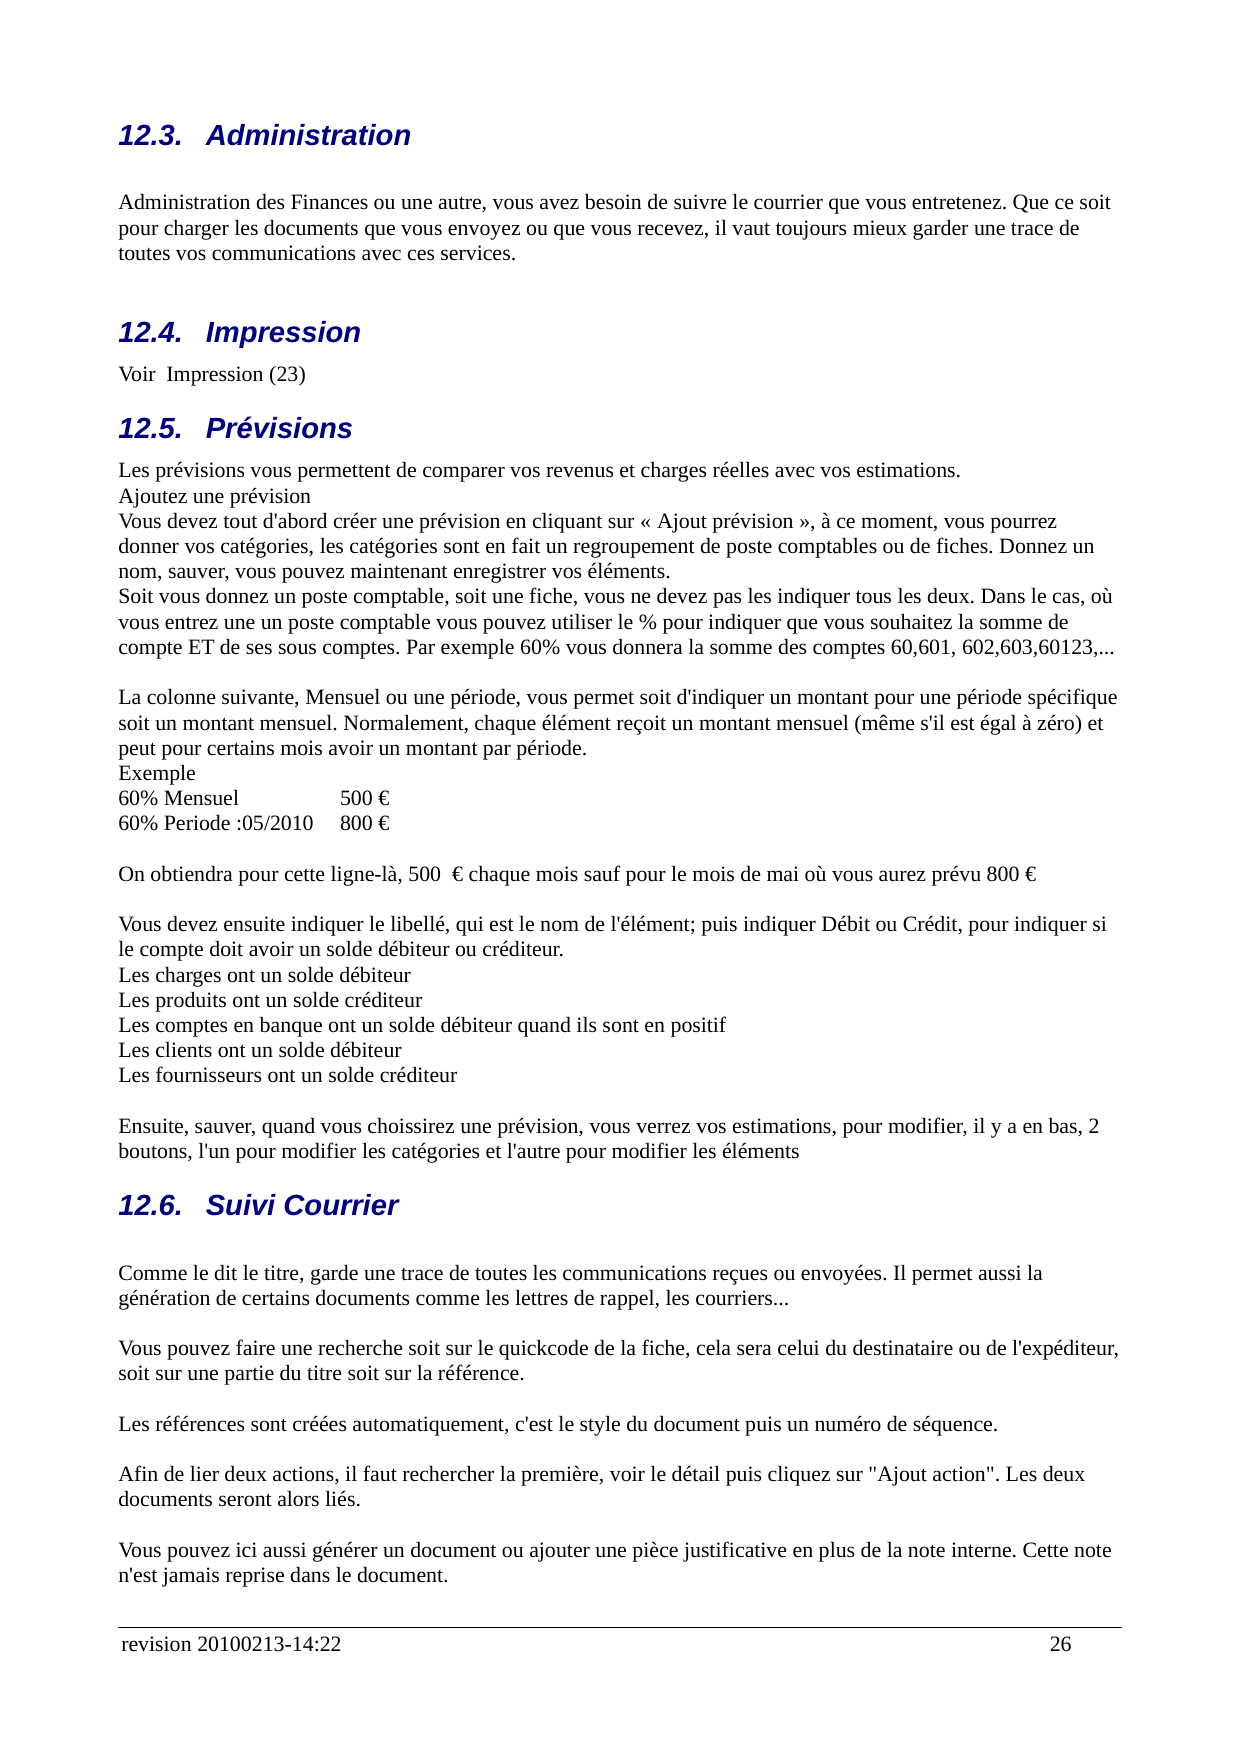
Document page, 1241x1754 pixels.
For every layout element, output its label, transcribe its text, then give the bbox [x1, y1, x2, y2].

subtitle Impression [118, 315, 1122, 349]
text 60% Periode :05/2010 800 € [118, 810, 1122, 836]
text Les produits ont un solde créditeur [118, 987, 1122, 1012]
text Vous pouvez faire une recherche soit sur le quickcode de la fiche, cela sera celui du destinataire ou de l'expéditeur, soit sur une partie du titre soit sur la référence. [118, 1335, 1122, 1386]
text La colonne suivante, Mensuel ou une période, vous permet soit d'indiquer un montant pour une période spécifique soit un montant mensuel. Normalement, chaque élément reçoit un montant mensuel (même s'il est égal à zéro) et peut pour certains mois avoir un montant par période. [118, 684, 1122, 760]
text On obtiendra pour cette ligne-là, 500 € chaque mois sauf pour le mois de mai où vous aurez prévu 800 € [118, 861, 1122, 886]
text Voir Impression (1) [118, 361, 1122, 386]
text Administration des Finances ou une autre, vous avez besoin de suivre le courrier que vous entretenez. Que ce soit pour charger les documents que vous envoyez ou que vous recevez, il vaut toujours mieux garder une trace de toutes vos communications avec ces services. [118, 189, 1122, 265]
text Vous pouvez ici aussi générer un document ou ajouter une pièce justificative en plus de la note interne. Cette note n'est jamais reprise dans le document. [118, 1537, 1122, 1587]
text Les références sont créées automatiquement, c'est le style du document puis un numéro de séquence. [118, 1411, 1122, 1436]
text Les prévisions vous permettent de comparer vos revenus et charges réelles avec vos estimations. [118, 457, 1122, 483]
subtitle Suivi Courrier [118, 1188, 1122, 1222]
text Exemple [118, 760, 1122, 785]
text Les clients ont un solde débiteur [118, 1037, 1122, 1062]
subtitle Administration [118, 118, 1122, 152]
text Ajoutez une prévision [118, 483, 1122, 508]
text Soit vous donnez un poste comptable, soit une fiche, vous ne devez pas les indiquer tous les deux. Dans le cas, où vous entrez une un poste comptable vous pouvez utiliser le % pour indiquer que vous souhaitez la somme de compte ET de ses sous comptes. Par exemple 60% vous donnera la somme des comptes 60,601, 602,603,60123,... [118, 583, 1122, 659]
subtitle Prévisions [118, 411, 1122, 445]
text Ensuite, sauver, quand vous choissirez une prévision, vous verrez vos estimations, pour modifier, il y a en bas, 2 boutons, l'un pour modifier les catégories et l'autre pour modifier les éléments [118, 1113, 1122, 1163]
text Les fournisseurs ont un solde créditeur [118, 1062, 1122, 1088]
text Vous devez ensuite indiquer le libellé, qui est le nom de l'élément; puis indiquer Débit ou Crédit, pour indiquer si le compte doit avoir un solde débiteur ou créditeur. [118, 911, 1122, 962]
text 60% Mensuel 500 € [118, 785, 1122, 810]
text Comme le dit le titre, garde une trace de toutes les communications reçues ou envoyées. Il permet aussi la génération de certains documents comme les lettres de rappel, les courriers... [118, 1259, 1122, 1310]
text Les comptes en banque ont un solde débiteur quand ils sont en positif [118, 1012, 1122, 1037]
text Les charges ont un solde débiteur [118, 962, 1122, 987]
text Afin de lier deux actions, il faut rechercher la première, voir le détail puis cliquez sur "Ajout action". Les deux documents seront alors liés. [118, 1461, 1122, 1512]
text Vous devez tout d'abord créer une prévision en cliquant sur « Ajout prévision », à ce moment, vous pourrez donner vos catégories, les catégories sont en fait un regroupement de poste comptables ou de fiches. Donnez un nom, sauver, vous pouvez maintenant enregistrer vos éléments. [118, 508, 1122, 583]
